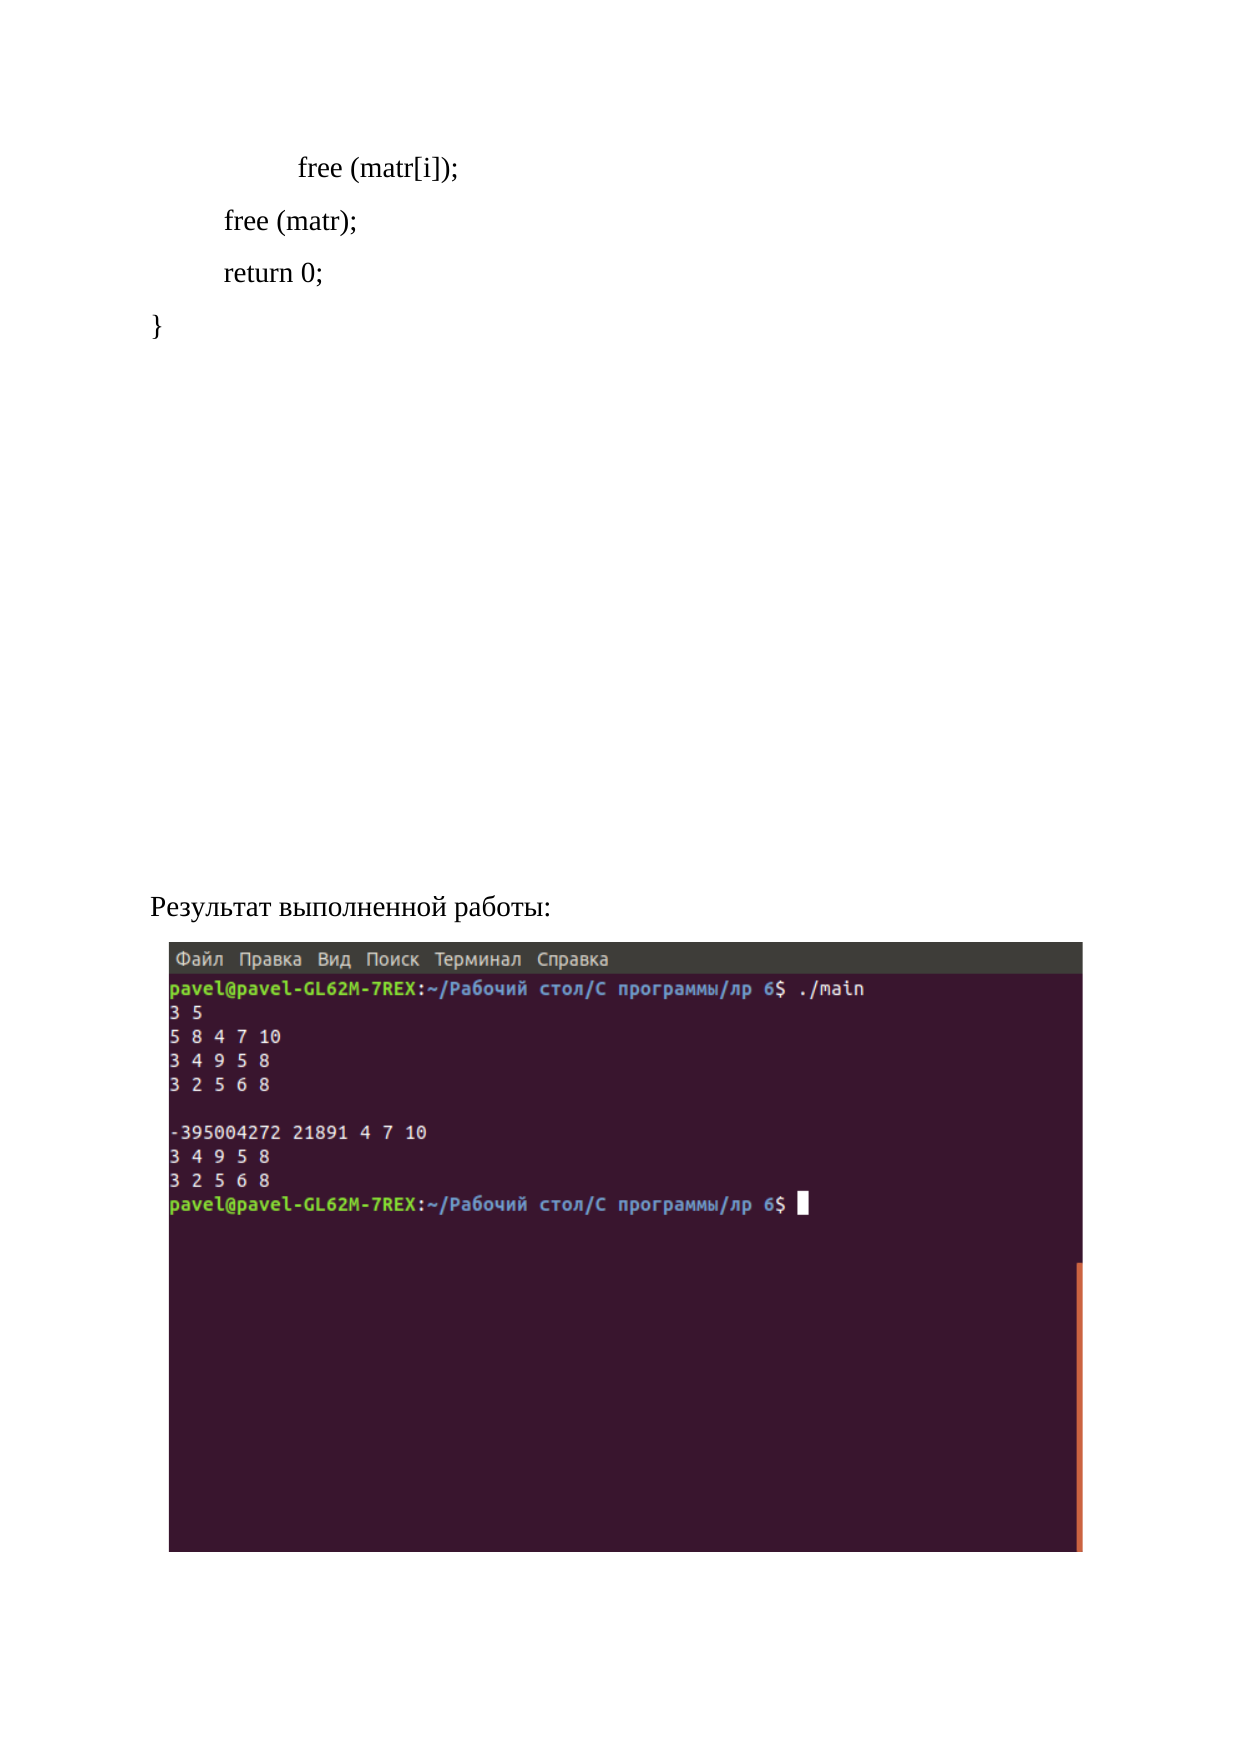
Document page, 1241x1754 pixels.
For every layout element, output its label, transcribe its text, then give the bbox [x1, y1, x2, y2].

text Результат выполненной работы: [150, 889, 1090, 923]
text free (matr[i]); [150, 150, 1090, 183]
text free (matr); [150, 203, 1090, 236]
picture [168, 942, 1083, 1552]
text return 0; [150, 256, 1090, 289]
text } [150, 308, 1090, 342]
